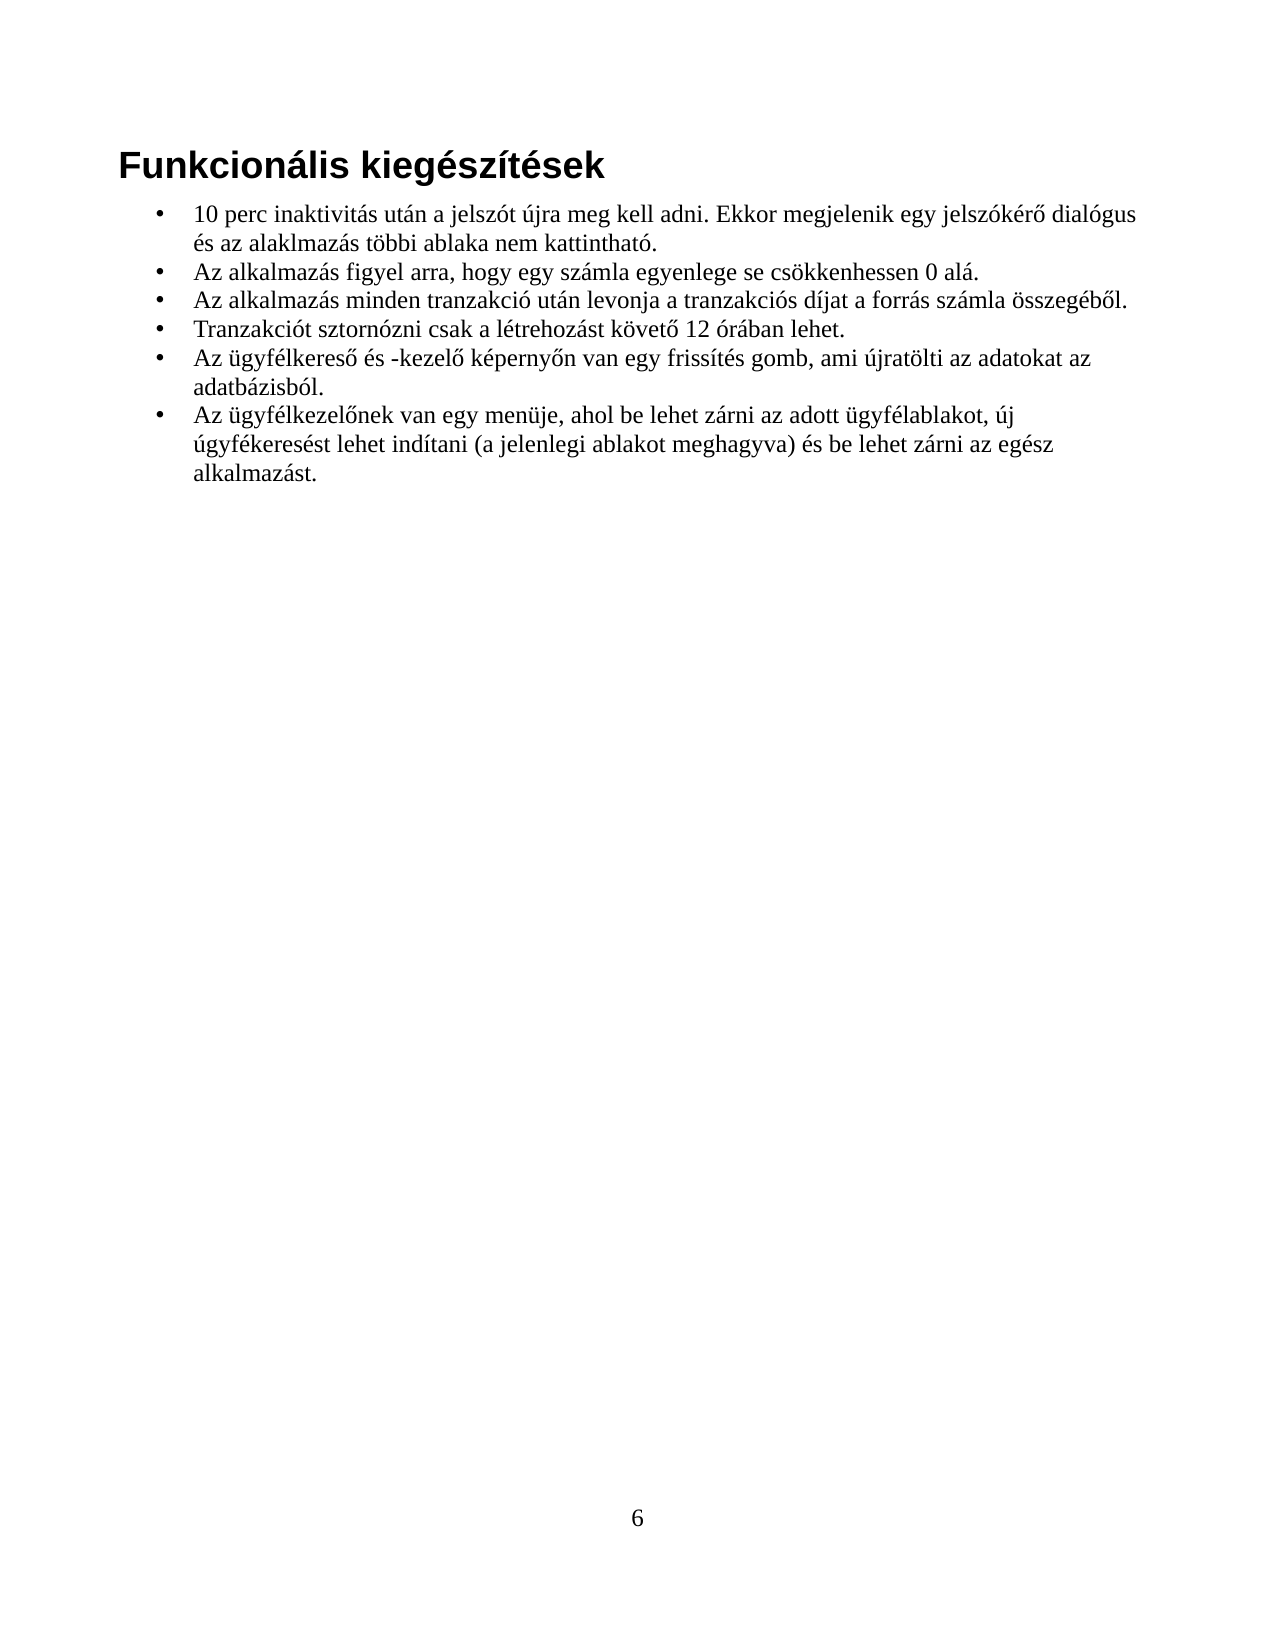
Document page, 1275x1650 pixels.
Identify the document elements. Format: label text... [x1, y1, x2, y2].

list Tranzakciót sztornózni csak a létrehozást követő 12 órában lehet. [156, 314, 1157, 343]
list Az ügyfélkezelőnek van egy menüje, ahol be lehet zárni az adott ügyfélablakot, új úgyfékeresést lehet indítani (a jelenlegi ablakot meghagyva) és be lehet zárni az egész alkalmazást. [156, 401, 1157, 487]
list Az ügyfélkereső és -kezelő képernyőn van egy frissítés gomb, ami újratölti az adatokat az adatbázisból. [156, 343, 1157, 401]
subtitle Funkcionális kiegészítések [118, 143, 1157, 187]
list 10 perc inaktivitás után a jelszót újra meg kell adni. Ekkor megjelenik egy jelszókérő dialógus és az alaklmazás többi ablaka nem kattintható. [156, 199, 1157, 257]
list Az alkalmazás minden tranzakció után levonja a tranzakciós díjat a forrás számla összegéből. [156, 286, 1157, 314]
list Az alkalmazás figyel arra, hogy egy számla egyenlege se csökkenhessen 0 alá. [156, 257, 1157, 286]
